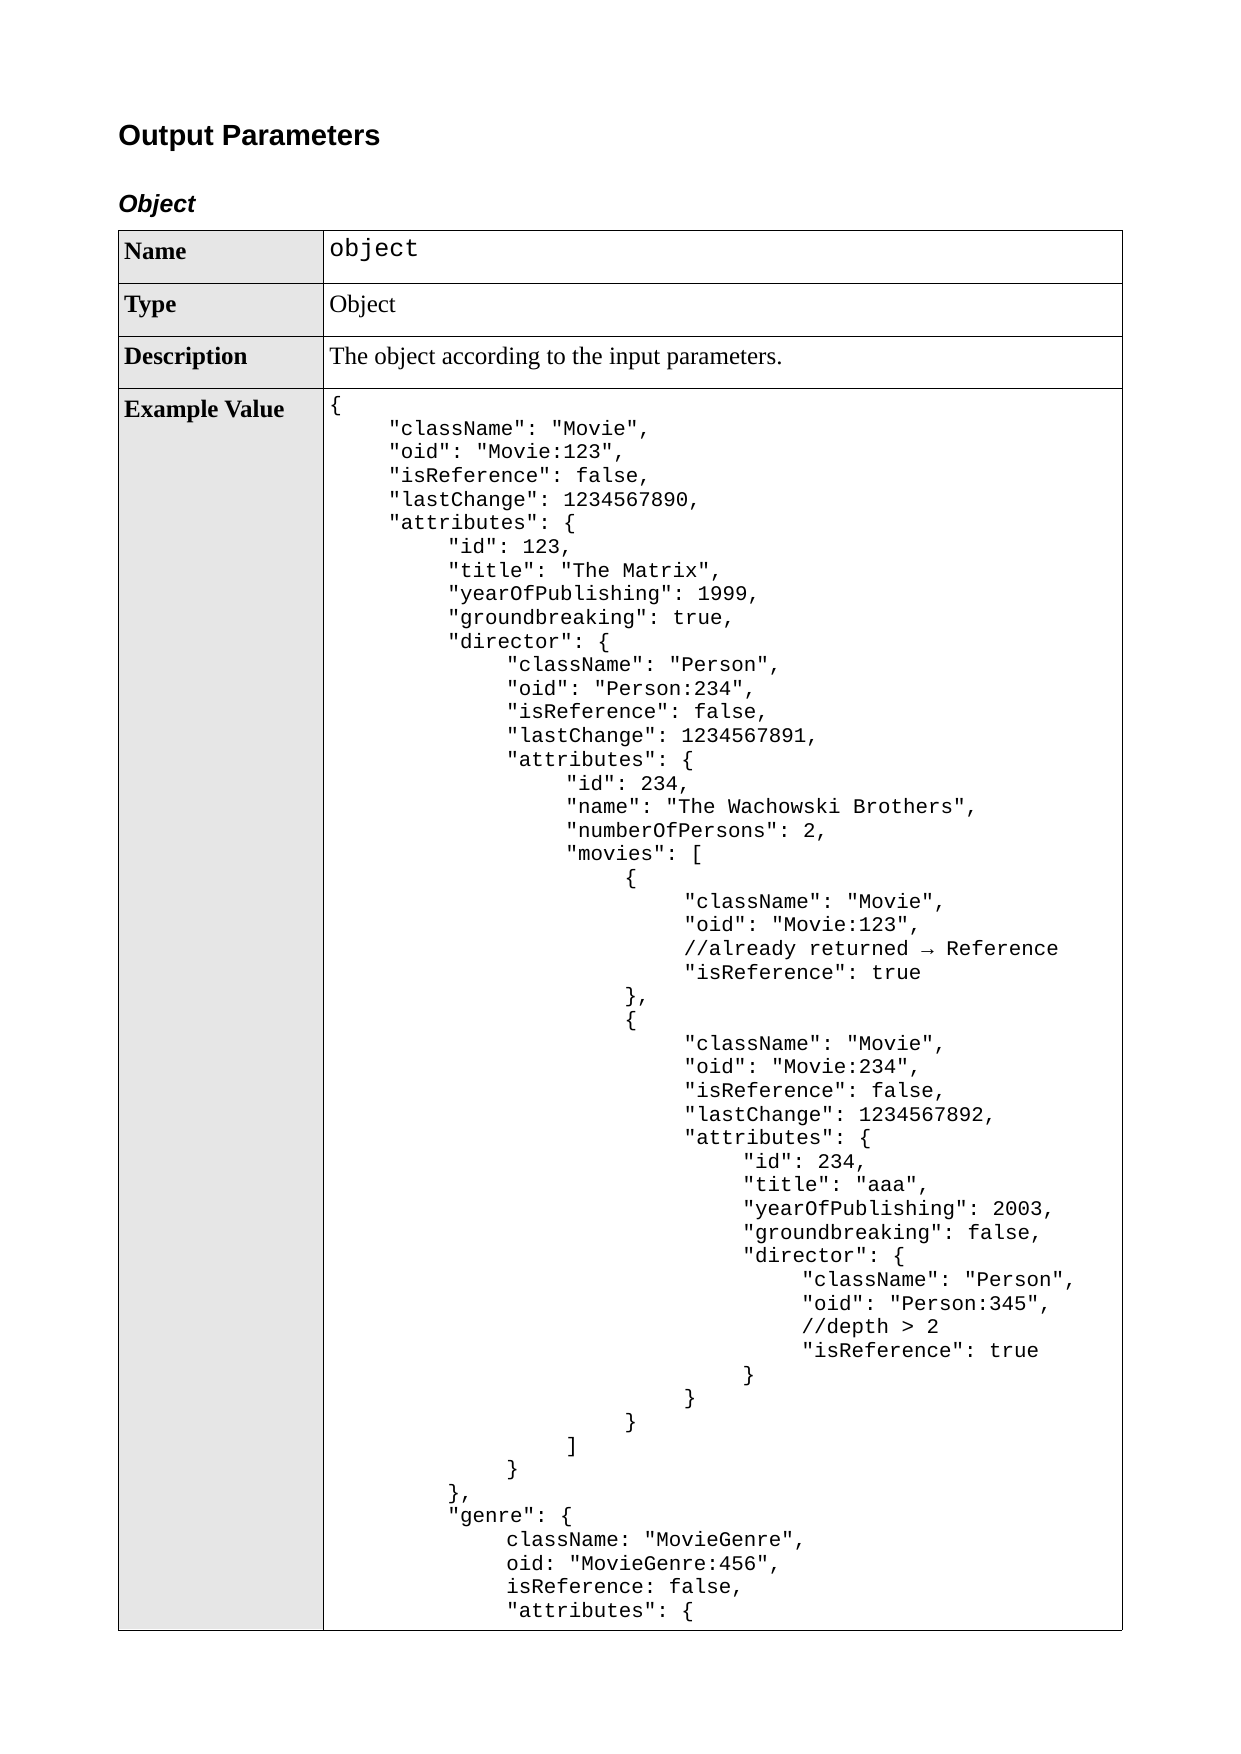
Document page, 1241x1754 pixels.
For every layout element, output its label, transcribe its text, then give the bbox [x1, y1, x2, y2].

table_cell Object [324, 284, 1122, 336]
table_cell Description [119, 337, 323, 388]
table_header Name [119, 231, 323, 283]
text Object [118, 189, 1122, 218]
table_cell { "className": "Movie", "oid": "Movie:123", "isReference": false, "lastChange": 1234567890, "attributes": { "id": 123, "title": "The Matrix", "yearOfPublishing": 1999, "groundbreaking": true, "director": { "className": "Person", "oid": "Person:234", "isReference": false, "lastChange": 1234567891, "attributes": { "id": 234, "name": "The Wachowski Brothers", "numberOfPersons": 2, "movies": [ { "className": "Movie", "oid": "Movie:123", //already returned → Reference "isReference": true }, { "className": "Movie", "oid": "Movie:234", "isReference": false, "lastChange": 1234567892, "attributes": { "id": 234, "title": "aaa", "yearOfPublishing": 2003, "groundbreaking": false, "director": { "className": "Person", "oid": "Person:345", //depth > 2 "isReference": true } } } ] } }, "genre": { className: "MovieGenre", oid: "MovieGenre:456", isReference: false, "attributes": { [324, 389, 1122, 1629]
table_header object [324, 231, 1122, 283]
table_cell Example Value [119, 389, 323, 1629]
table_cell Type [119, 284, 323, 336]
table_cell The object according to the input parameters. [324, 337, 1122, 388]
text Output Parameters [118, 118, 1122, 152]
